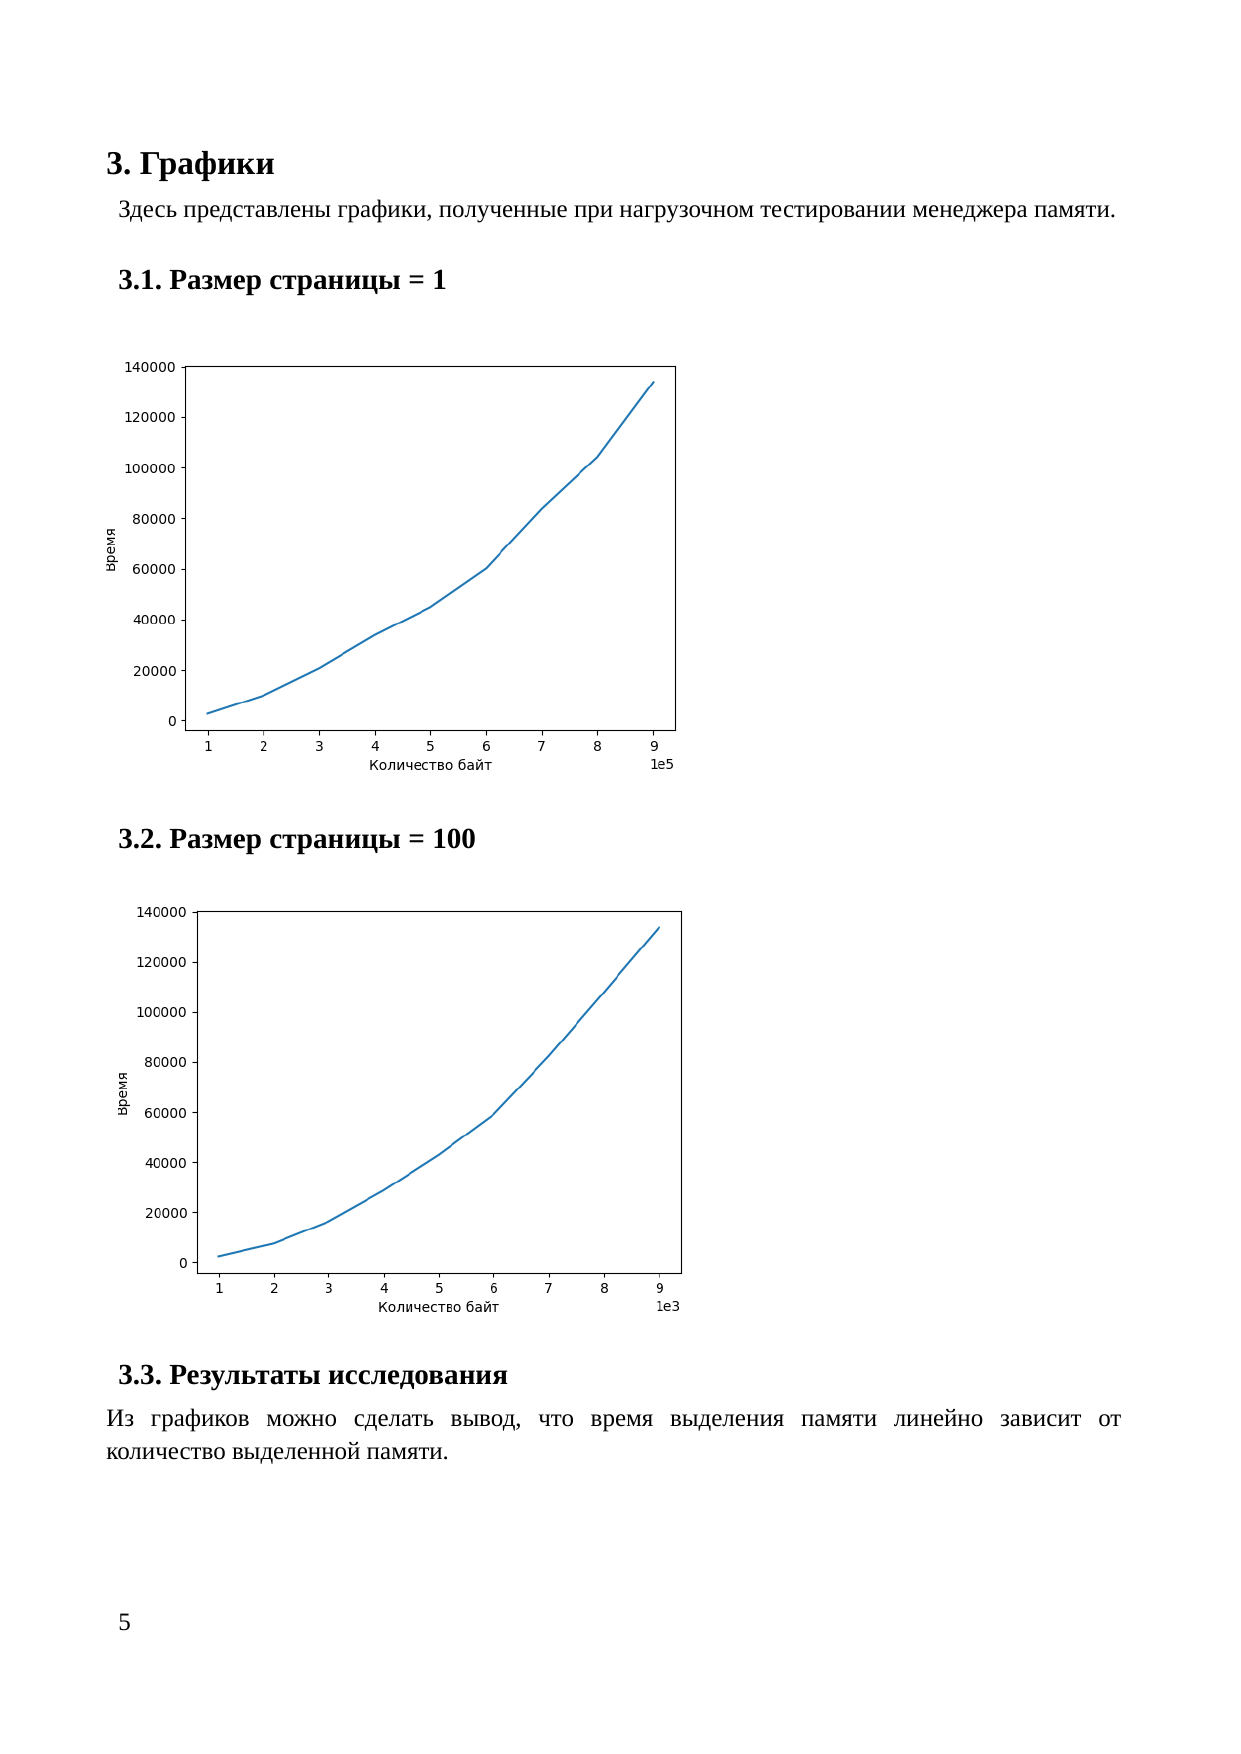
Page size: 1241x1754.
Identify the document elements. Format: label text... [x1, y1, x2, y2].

subtitle Графики [106, 143, 1122, 181]
subtitle Размер страницы = 100 [118, 821, 1122, 1323]
picture [106, 308, 738, 782]
picture [118, 855, 743, 1324]
text Здесь представлены графики, полученные при нагрузочном тестировании менеджера памяти. [118, 194, 1122, 223]
subtitle Размер страницы = 1 [118, 262, 1122, 296]
text Из графиков можно сделать вывод, что время выделения памяти линейно зависит от количество выделенной памяти. [106, 1403, 1122, 1465]
subtitle Результаты исследования [118, 1357, 1122, 1390]
